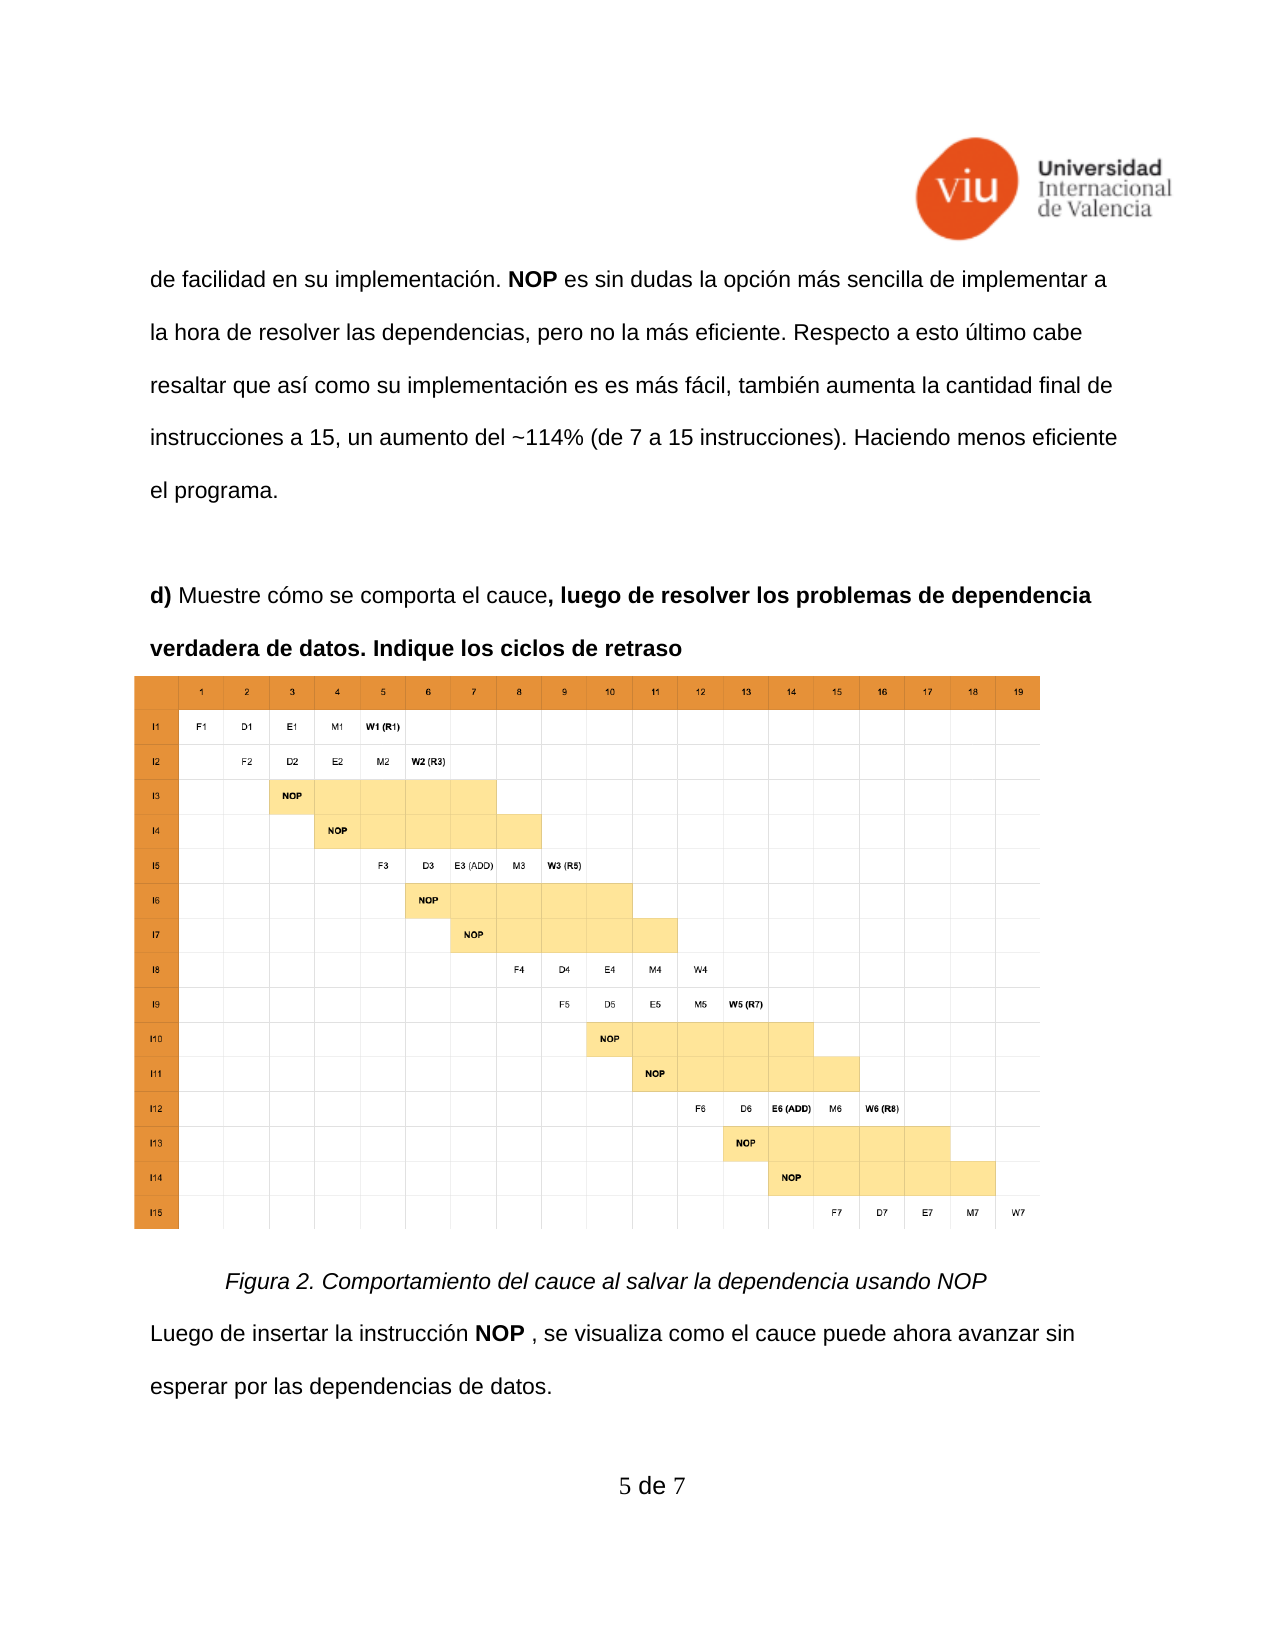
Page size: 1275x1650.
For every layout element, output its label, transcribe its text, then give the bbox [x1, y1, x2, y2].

picture [913, 134, 1175, 245]
picture [134, 676, 1040, 1229]
text d) Muestre cómo se comporta el cauce, luego de resolver los problemas de dependencia verdadera de datos. Indique los ciclos de retraso [150, 582, 1125, 662]
text de facilidad en su implementación. NOP es sin dudas la opción más sencilla de implementar a la hora de resolver las dependencias, pero no la más eficiente. Respecto a esto último cabe resaltar que así como su implementación es es más fácil, también aumenta la cantidad final de instrucciones a 15, un aumento del ~114% (de 7 a 15 instrucciones). Haciendo menos eficiente el programa. [150, 266, 1125, 503]
text Figura 2. Comportamiento del cauce al salvar la dependencia usando NOP [150, 1268, 1125, 1294]
text Luego de insertar la instrucción NOP , se visualiza como el cauce puede ahora avanzar sin esperar por las dependencias de datos. [150, 1320, 1125, 1399]
